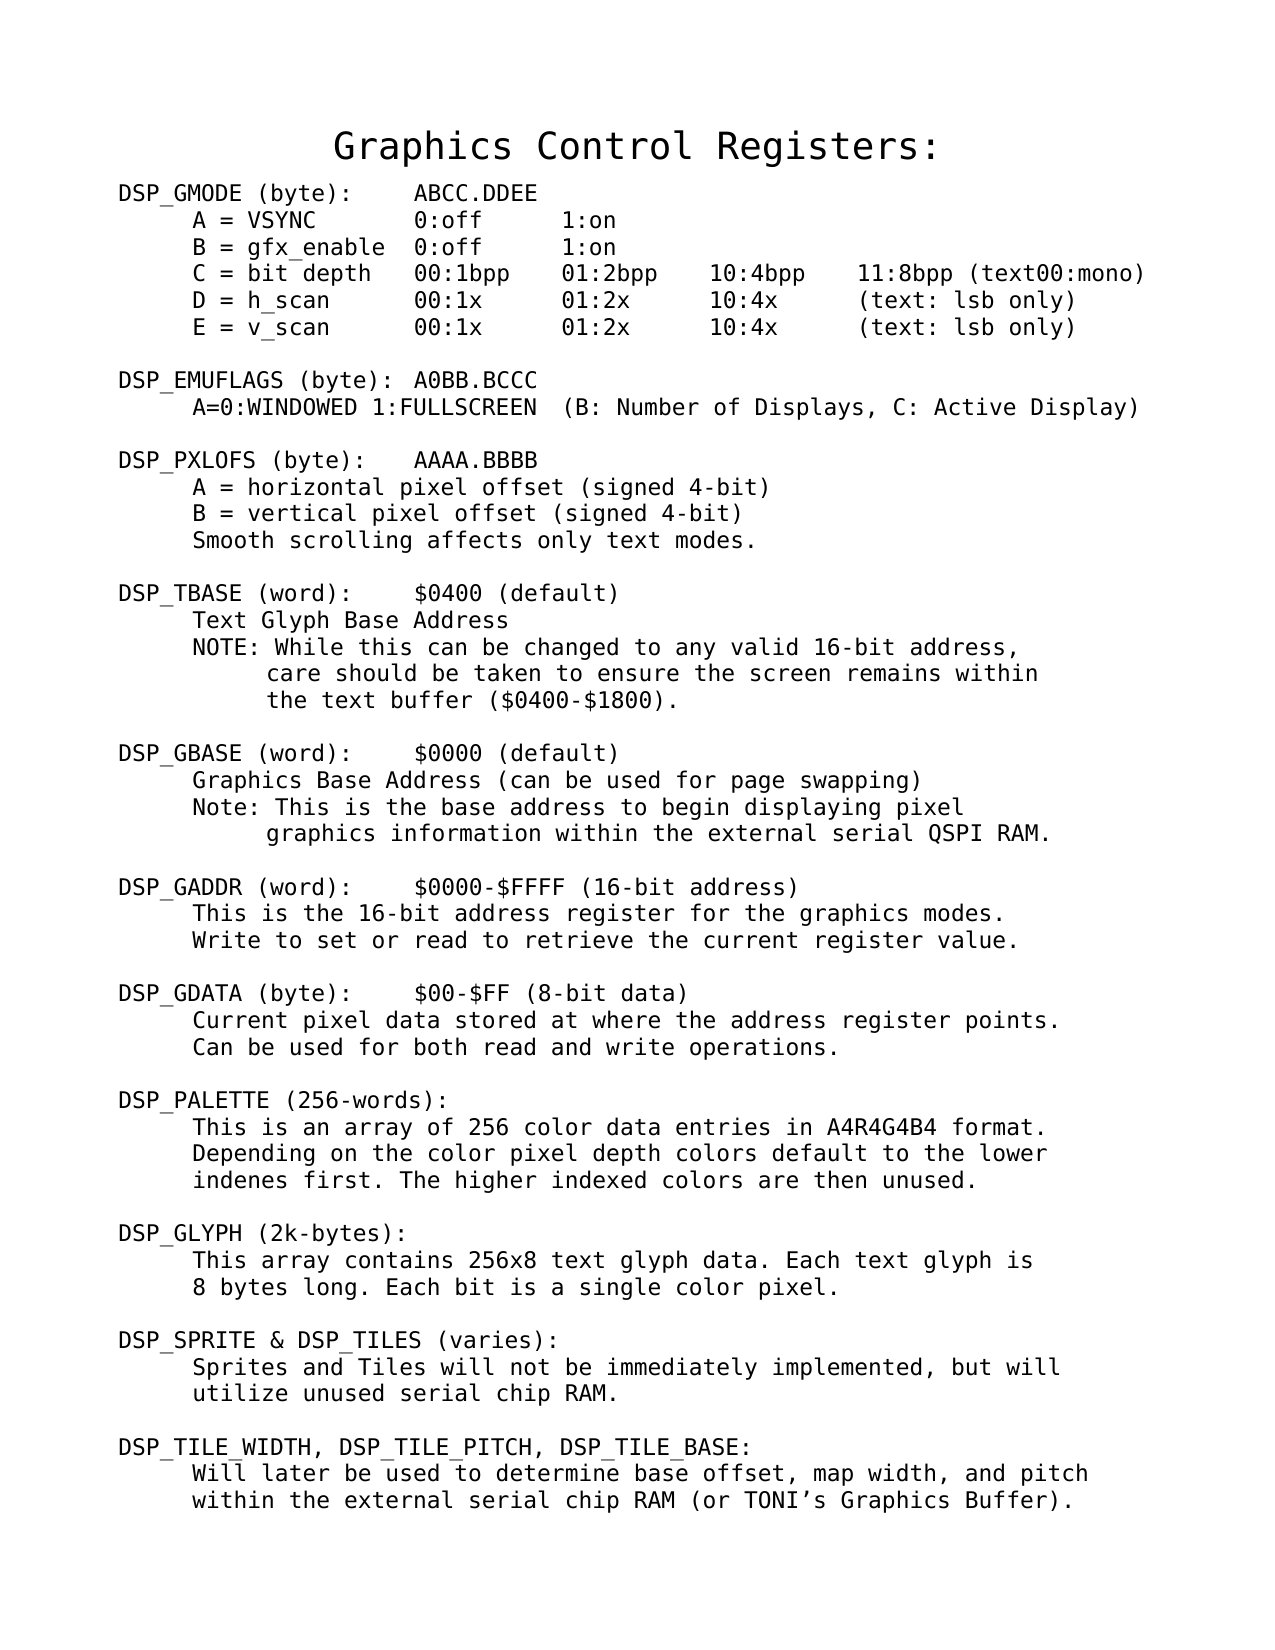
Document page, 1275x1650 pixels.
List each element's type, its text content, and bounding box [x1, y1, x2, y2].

text B = vertical pixel offset (signed 4-bit) [118, 501, 1157, 527]
text B = gfx_enable 0:off 1:on [118, 234, 1157, 261]
text DSP_EMUFLAGS (byte): A0BB.BCCC [118, 367, 1157, 394]
text A = VSYNC 0:off 1:on [118, 207, 1157, 234]
text DSP_GLYPH (2k-bytes): [118, 1221, 1157, 1247]
text within the external serial chip RAM (or TONI’s Graphics Buffer). [118, 1487, 1157, 1514]
text This array contains 256x8 text glyph data. Each text glyph is [118, 1247, 1157, 1274]
text DSP_PXLOFS (byte): AAAA.BBBB [118, 447, 1157, 474]
text Write to set or read to retrieve the current register value. [118, 927, 1157, 954]
text NOTE: While this can be changed to any valid 16-bit address, [118, 634, 1157, 661]
text DSP_GDATA (byte): $00-$FF (8-bit data) [118, 981, 1157, 1007]
text Smooth scrolling affects only text modes. [118, 527, 1157, 554]
text DSP_GADDR (word): $0000-$FFFF (16-bit address) [118, 874, 1157, 901]
text E = v_scan 00:1x 01:2x 10:4x (text: lsb only) [118, 314, 1157, 341]
text indenes first. The higher indexed colors are then unused. [118, 1167, 1157, 1194]
text 8 bytes long. Each bit is a single color pixel. [118, 1274, 1157, 1301]
text A=0:WINDOWED 1:FULLSCREEN (B: Number of Displays, C: Active Display) [118, 394, 1157, 421]
text This is the 16-bit address register for the graphics modes. [118, 901, 1157, 927]
text DSP_TILE_WIDTH, DSP_TILE_PITCH, DSP_TILE_BASE: [118, 1434, 1157, 1461]
text Sprites and Tiles will not be immediately implemented, but will [118, 1354, 1157, 1381]
text utilize unused serial chip RAM. [118, 1381, 1157, 1407]
text DSP_GBASE (word): $0000 (default) [118, 741, 1157, 767]
text Will later be used to determine base offset, map width, and pitch [118, 1461, 1157, 1487]
text the text buffer ($0400-$1800). [118, 687, 1157, 714]
text C = bit depth 00:1bpp 01:2bpp 10:4bpp 11:8bpp (text00:mono) [118, 261, 1157, 287]
subtitle Graphics Control Registers: [118, 124, 1157, 168]
text Note: This is the base address to begin displaying pixel [118, 794, 1157, 821]
text graphics information within the external serial QSPI RAM. [118, 821, 1157, 847]
text DSP_GMODE (byte): ABCC.DDEE [118, 181, 1157, 207]
text Text Glyph Base Address [118, 607, 1157, 634]
text DSP_TBASE (word): $0400 (default) [118, 581, 1157, 607]
text A = horizontal pixel offset (signed 4-bit) [118, 474, 1157, 501]
text Can be used for both read and write operations. [118, 1034, 1157, 1061]
text This is an array of 256 color data entries in A4R4G4B4 format. [118, 1114, 1157, 1141]
text care should be taken to ensure the screen remains within [118, 661, 1157, 687]
text Depending on the color pixel depth colors default to the lower [118, 1141, 1157, 1167]
text DSP_PALETTE (256-words): [118, 1087, 1157, 1114]
text D = h_scan 00:1x 01:2x 10:4x (text: lsb only) [118, 287, 1157, 314]
text Current pixel data stored at where the address register points. [118, 1007, 1157, 1034]
text DSP_SPRITE & DSP_TILES (varies): [118, 1327, 1157, 1354]
text Graphics Base Address (can be used for page swapping) [118, 767, 1157, 794]
